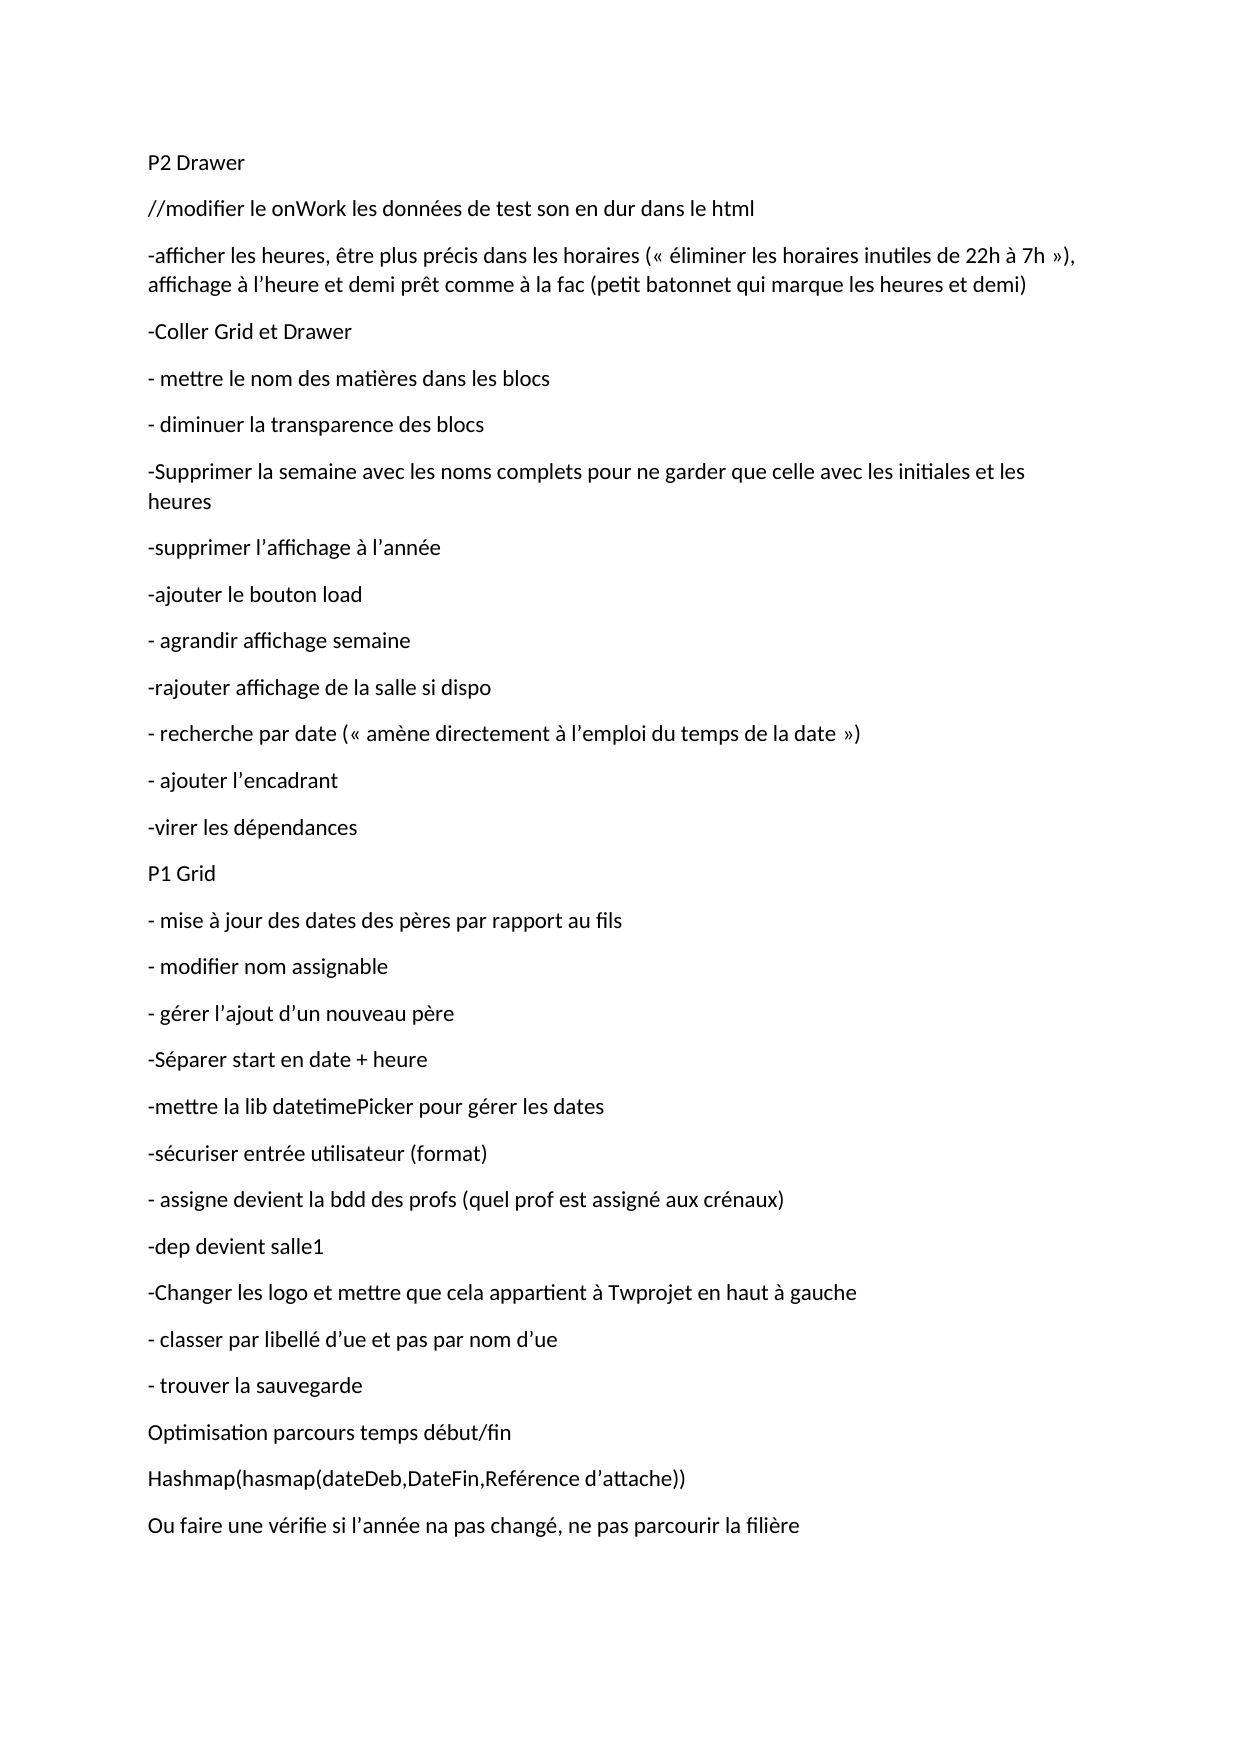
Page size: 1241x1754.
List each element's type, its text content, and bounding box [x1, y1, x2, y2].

text - ajouter l’encadrant [148, 766, 1093, 794]
text -Séparer start en date + heure [148, 1046, 1093, 1073]
text -virer les dépendances [148, 813, 1093, 841]
text - classer par libellé d’ue et pas par nom d’ue [148, 1325, 1093, 1353]
text P1 Grid [148, 859, 1093, 887]
text -afficher les heures, être plus précis dans les horaires (« éliminer les horaires inutiles de 22h à 7h »), affichage à l’heure et demi prêt comme à la fac (petit batonnet qui marque les heures et demi) [148, 241, 1093, 299]
text - agrandir affichage semaine [148, 626, 1093, 654]
text -dep devient salle1 [148, 1232, 1093, 1260]
text - recherche par date (« amène directement à l’emploi du temps de la date ») [148, 719, 1093, 748]
text -rajouter affichage de la salle si dispo [148, 673, 1093, 701]
text -Coller Grid et Drawer [148, 317, 1093, 345]
text -supprimer l’affichage à l’année [148, 533, 1093, 561]
text - trouver la sauvegarde [148, 1371, 1093, 1399]
text - mise à jour des dates des pères par rapport au fils [148, 906, 1093, 934]
text - gérer l’ajout d’un nouveau père [148, 999, 1093, 1027]
text -Changer les logo et mettre que cela appartient à Twprojet en haut à gauche [148, 1278, 1093, 1306]
text -ajouter le bouton load [148, 580, 1093, 608]
text - mettre le nom des matières dans les blocs [148, 364, 1093, 392]
text - assigne devient la bdd des profs (quel prof est assigné aux crénaux) [148, 1185, 1093, 1213]
text -Supprimer la semaine avec les noms complets pour ne garder que celle avec les initiales et les heures [148, 457, 1093, 515]
text -mettre la lib datetimePicker pour gérer les dates [148, 1092, 1093, 1120]
text - modifier nom assignable [148, 952, 1093, 980]
text Hashmap(hasmap(dateDeb,DateFin,Reférence d’attache)) [148, 1464, 1093, 1493]
text Optimisation parcours temps début/fin [148, 1418, 1093, 1446]
text Ou faire une vérifie si l’année na pas changé, ne pas parcourir la filière [148, 1511, 1093, 1539]
text -sécuriser entrée utilisateur (format) [148, 1139, 1093, 1167]
text - diminuer la transparence des blocs [148, 410, 1093, 438]
text P2 Drawer [148, 148, 1093, 176]
text //modifier le onWork les données de test son en dur dans le html [148, 194, 1093, 222]
